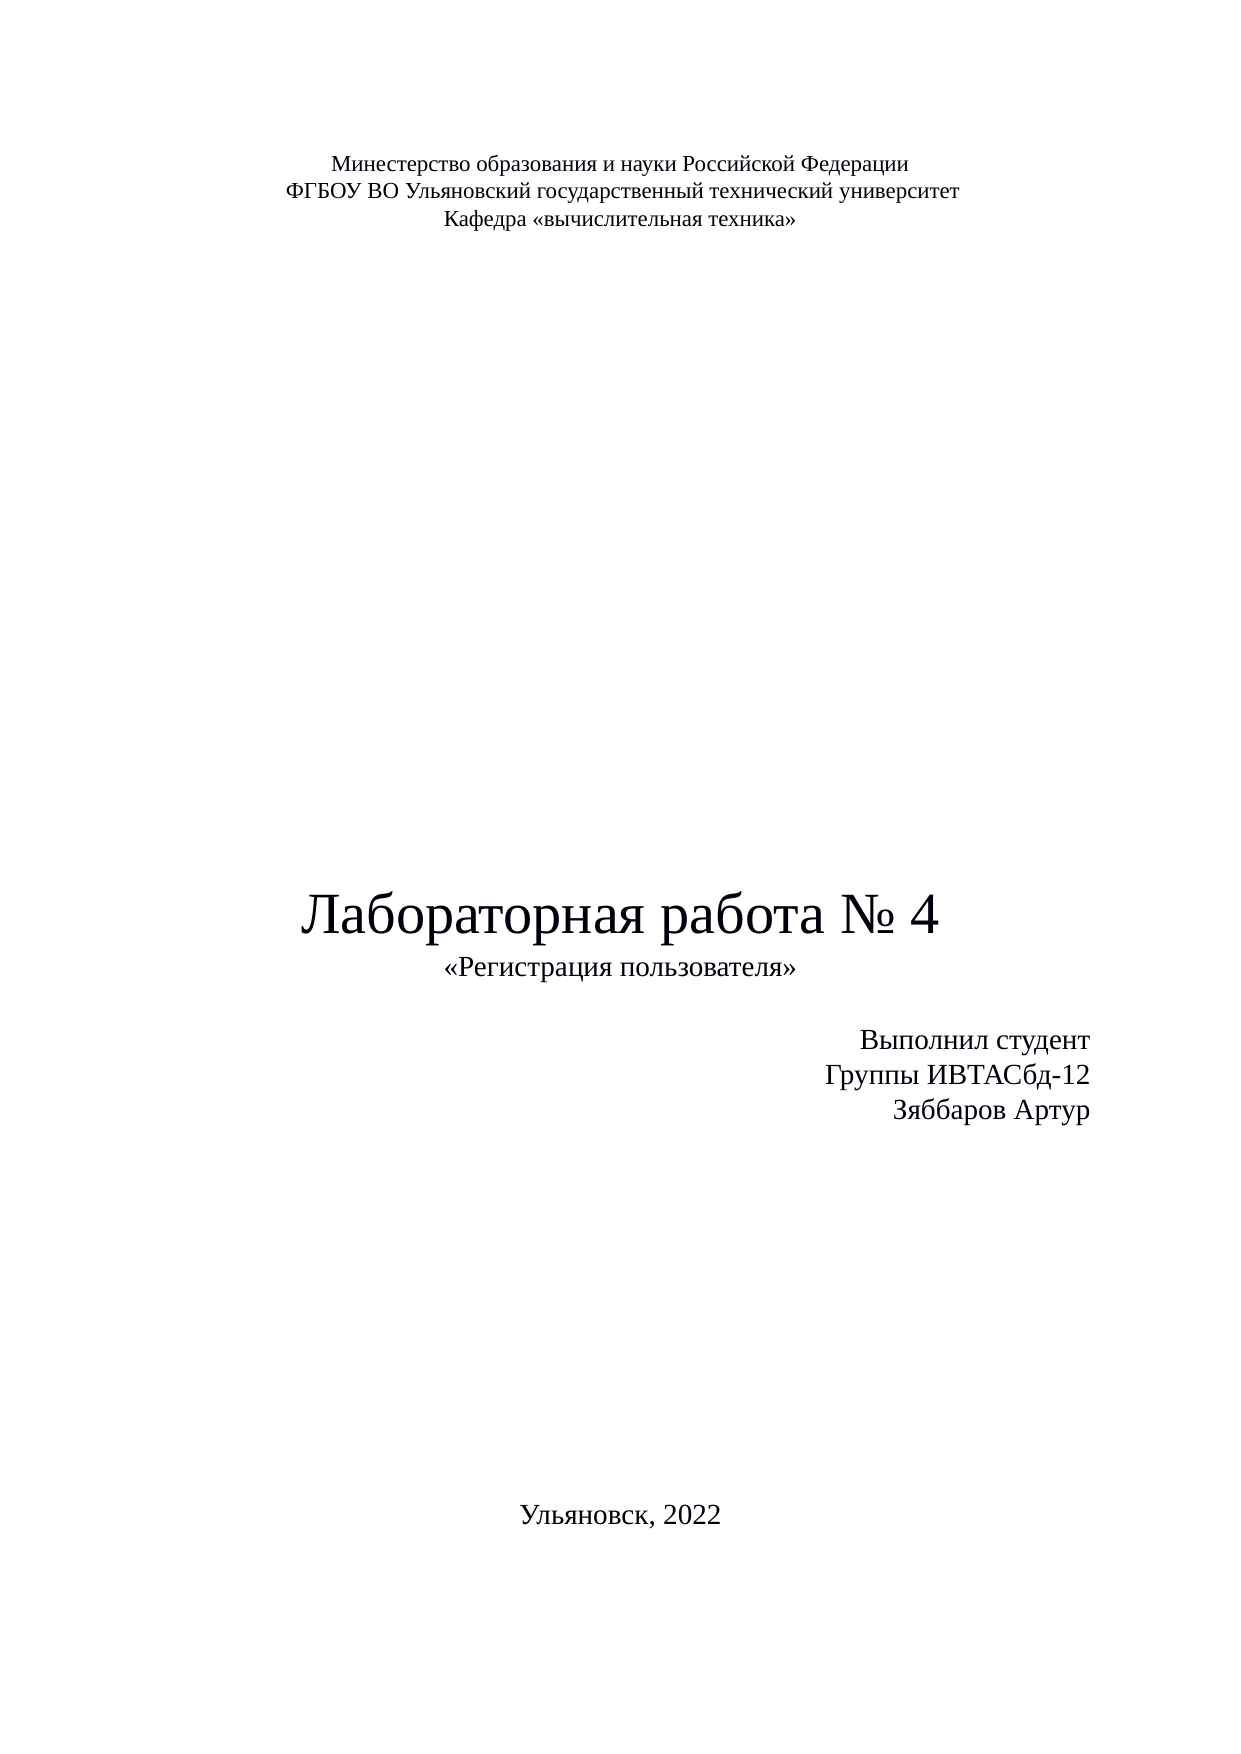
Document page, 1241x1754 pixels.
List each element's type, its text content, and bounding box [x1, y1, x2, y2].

text «Регистрация пользователя» [150, 949, 1090, 983]
text Лабораторная работа № 4 [150, 879, 1090, 946]
text Группы ИВТАСбд-12 [150, 1057, 1090, 1091]
text Зяббаров Артур [150, 1092, 1090, 1126]
text Минестерство образования и науки Российской Федерации [150, 150, 1090, 176]
text ФГБОУ ВО Ульяновский государственный технический университет [150, 178, 1090, 204]
text Выполнил студент [150, 1022, 1090, 1056]
text Ульяновск, 2022 [150, 1497, 1090, 1531]
text Кафедра «вычислительная техника» [150, 205, 1090, 232]
